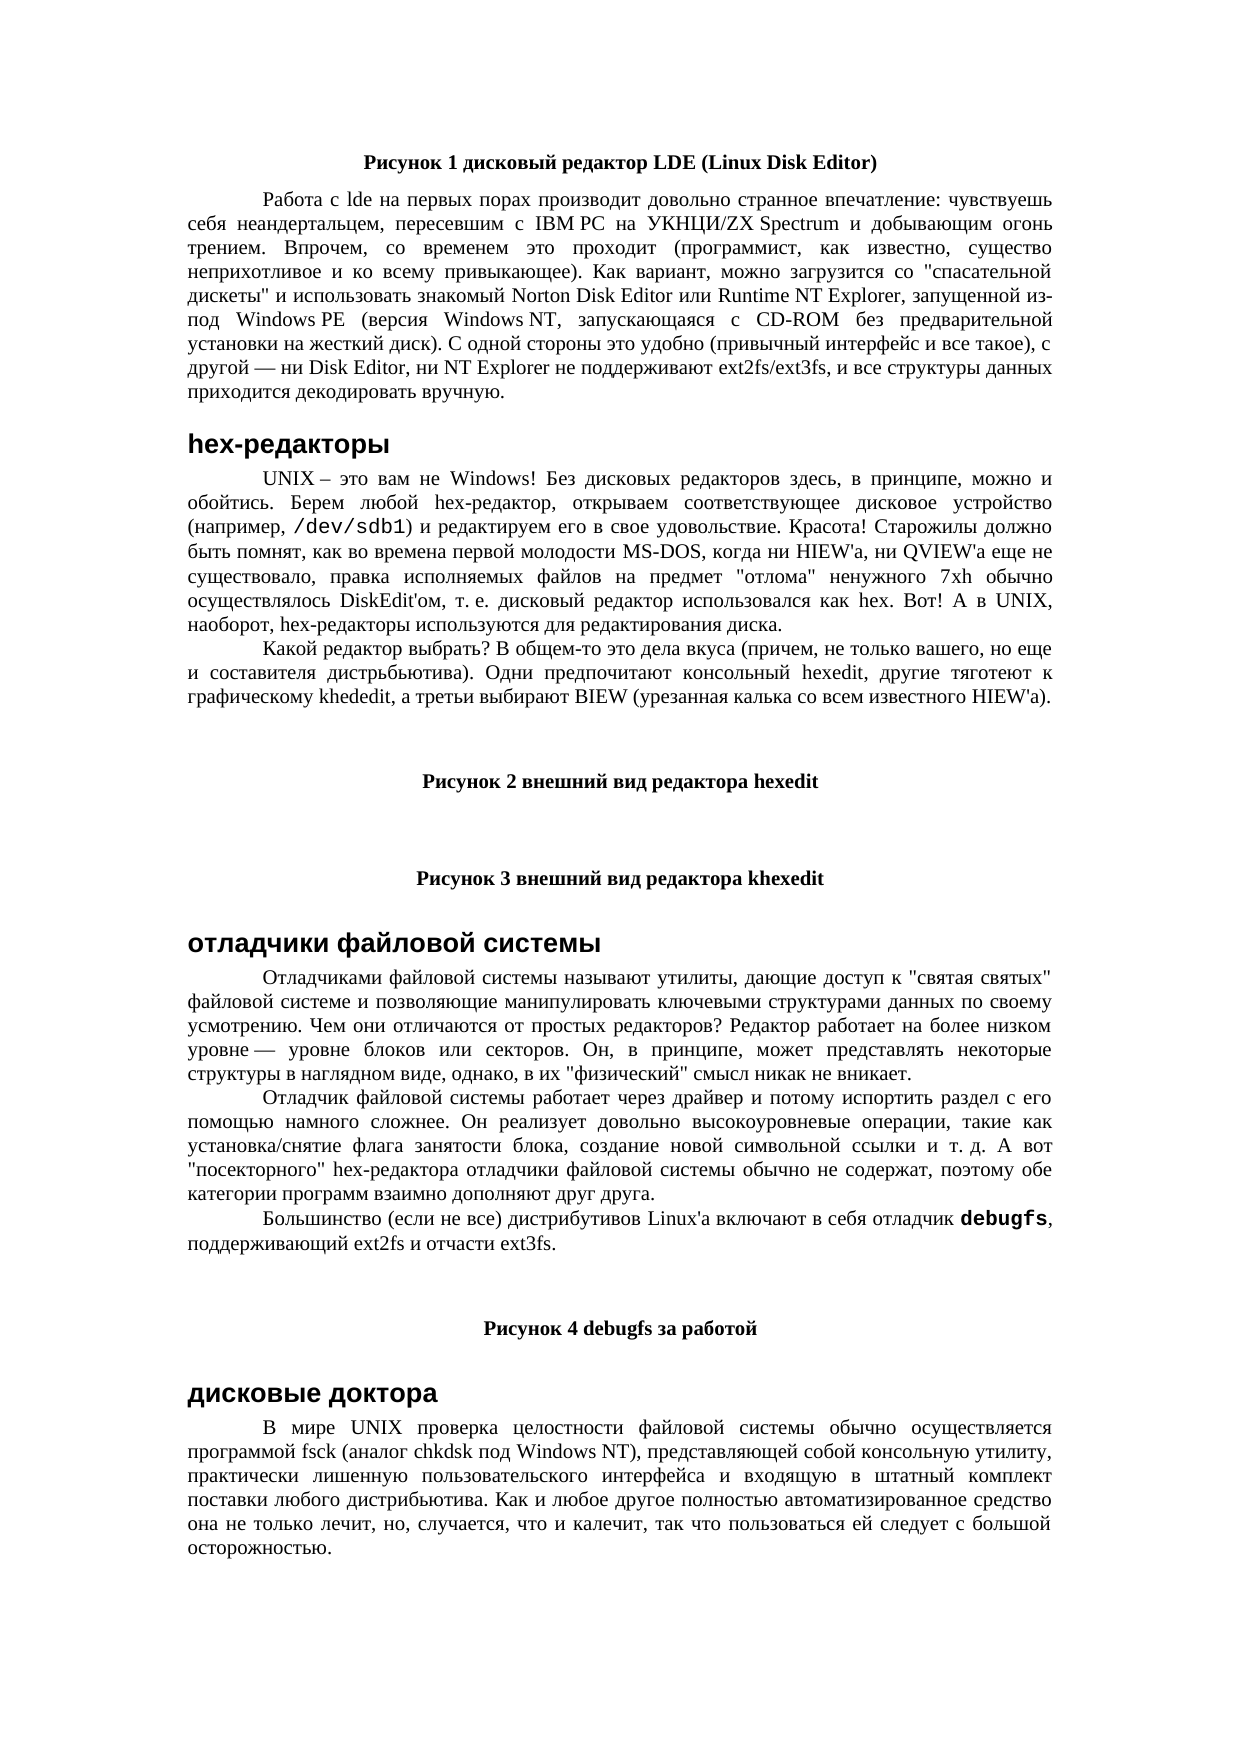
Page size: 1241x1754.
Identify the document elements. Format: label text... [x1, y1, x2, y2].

text Рисунок 3 внешний вид редактора khexedit [187, 866, 1053, 890]
text Рисунок 2 внешний вид редактора hexedit [187, 768, 1053, 793]
subtitle дисковые доктора [187, 1377, 1053, 1409]
text Рисунок 1 дисковый редактор LDE (Linux Disk Editor) [187, 150, 1053, 174]
text Работа с lde на первых порах производит довольно странное впечатление: чувствуешь себя неандертальцем, пересевшим с IBM PC на УКНЦИ/ZX Spectrum и добывающим огонь трением. Впрочем, со временем это проходит (программист, как известно, существо неприхотливое и ко всему привыкающее). Как вариант, можно загрузится со "спасательной дискеты" и использовать знакомый Norton Disk Editor или Runtime NT Explorer, запущенной из-под Windows PE (версия Windows NT, запускающаяся с CD-ROM без предварительной установки на жесткий диск). С одной стороны это удобно (привычный интерфейс и все такое), с другой — ни Disk Editor, ни NT Explorer не поддерживают ext2fs/ext3fs, и все структуры данных приходится декодировать вручную. [187, 187, 1053, 403]
subtitle отладчики файловой системы [187, 927, 1053, 958]
text Отладчик файловой системы работает через драйвер и потому испортить раздел с его помощью намного сложнее. Он реализует довольно высокоуровневые операции, такие как установка/снятие флага занятости блока, создание новой символьной ссылки и т. д. А вот "посекторного" hex-редактора отладчики файловой системы обычно не содержат, поэтому обе категории программ взаимно дополняют друг друга. [187, 1085, 1053, 1205]
text Рисунок 4 debugfs за работой [187, 1316, 1053, 1340]
text Какой редактор выбрать? В общем-то это дела вкуса (причем, не только вашего, но еще и составителя дистрьбьютива). Одни предпочитают консольный hexedit, другие тяготеют к графическому khededit, а третьи выбирают BIEW (урезанная калька со всем известного HIEW'a). [187, 636, 1053, 708]
subtitle hex-редакторы [187, 428, 1053, 459]
text Отладчиками файловой системы называют утилиты, дающие доступ к "святая святых" файловой системе и позволяющие манипулировать ключевыми структурами данных по своему усмотрению. Чем они отличаются от простых редакторов? Редактор работает на более низком уровне — уровне блоков или секторов. Он, в принципе, может представлять некоторые структуры в наглядном виде, однако, в их "физический" смысл никак не вникает. [187, 965, 1053, 1085]
text Большинство (если не все) дистрибутивов Linux'а включают в себя отладчик debugfs, поддерживающий ext2fs и отчасти ext3fs. [187, 1205, 1053, 1255]
text UNIX – это вам не Windows! Без дисковых редакторов здесь, в принципе, можно и обойтись. Берем любой hex-редактор, открываем соответствующее дисковое устройство (например, /dev/sdb1) и редактируем его в свое удовольствие. Красота! Старожилы должно быть помнят, как во времена первой молодости MS-DOS, когда ни HIEW'а, ни QVIEW'a еще не существовало, правка исполняемых файлов на предмет "отлома" ненужного 7xh обычно осуществлялось DiskEdit'ом, т. е. дисковый редактор использовался как hex. Вот! А в UNIX, наоборот, hex-редакторы используются для редактирования диска. [187, 466, 1053, 636]
text В мире UNIX проверка целостности файловой системы обычно осуществляется программой fsck (аналог chkdsk под Windows NT), представляющей собой консольную утилиту, практически лишенную пользовательского интерфейса и входящую в штатный комплект поставки любого дистрибьютива. Как и любое другое полностью автоматизированное средство она не только лечит, но, случается, что и калечит, так что пользоваться ей следует с большой осторожностью. [187, 1415, 1053, 1559]
